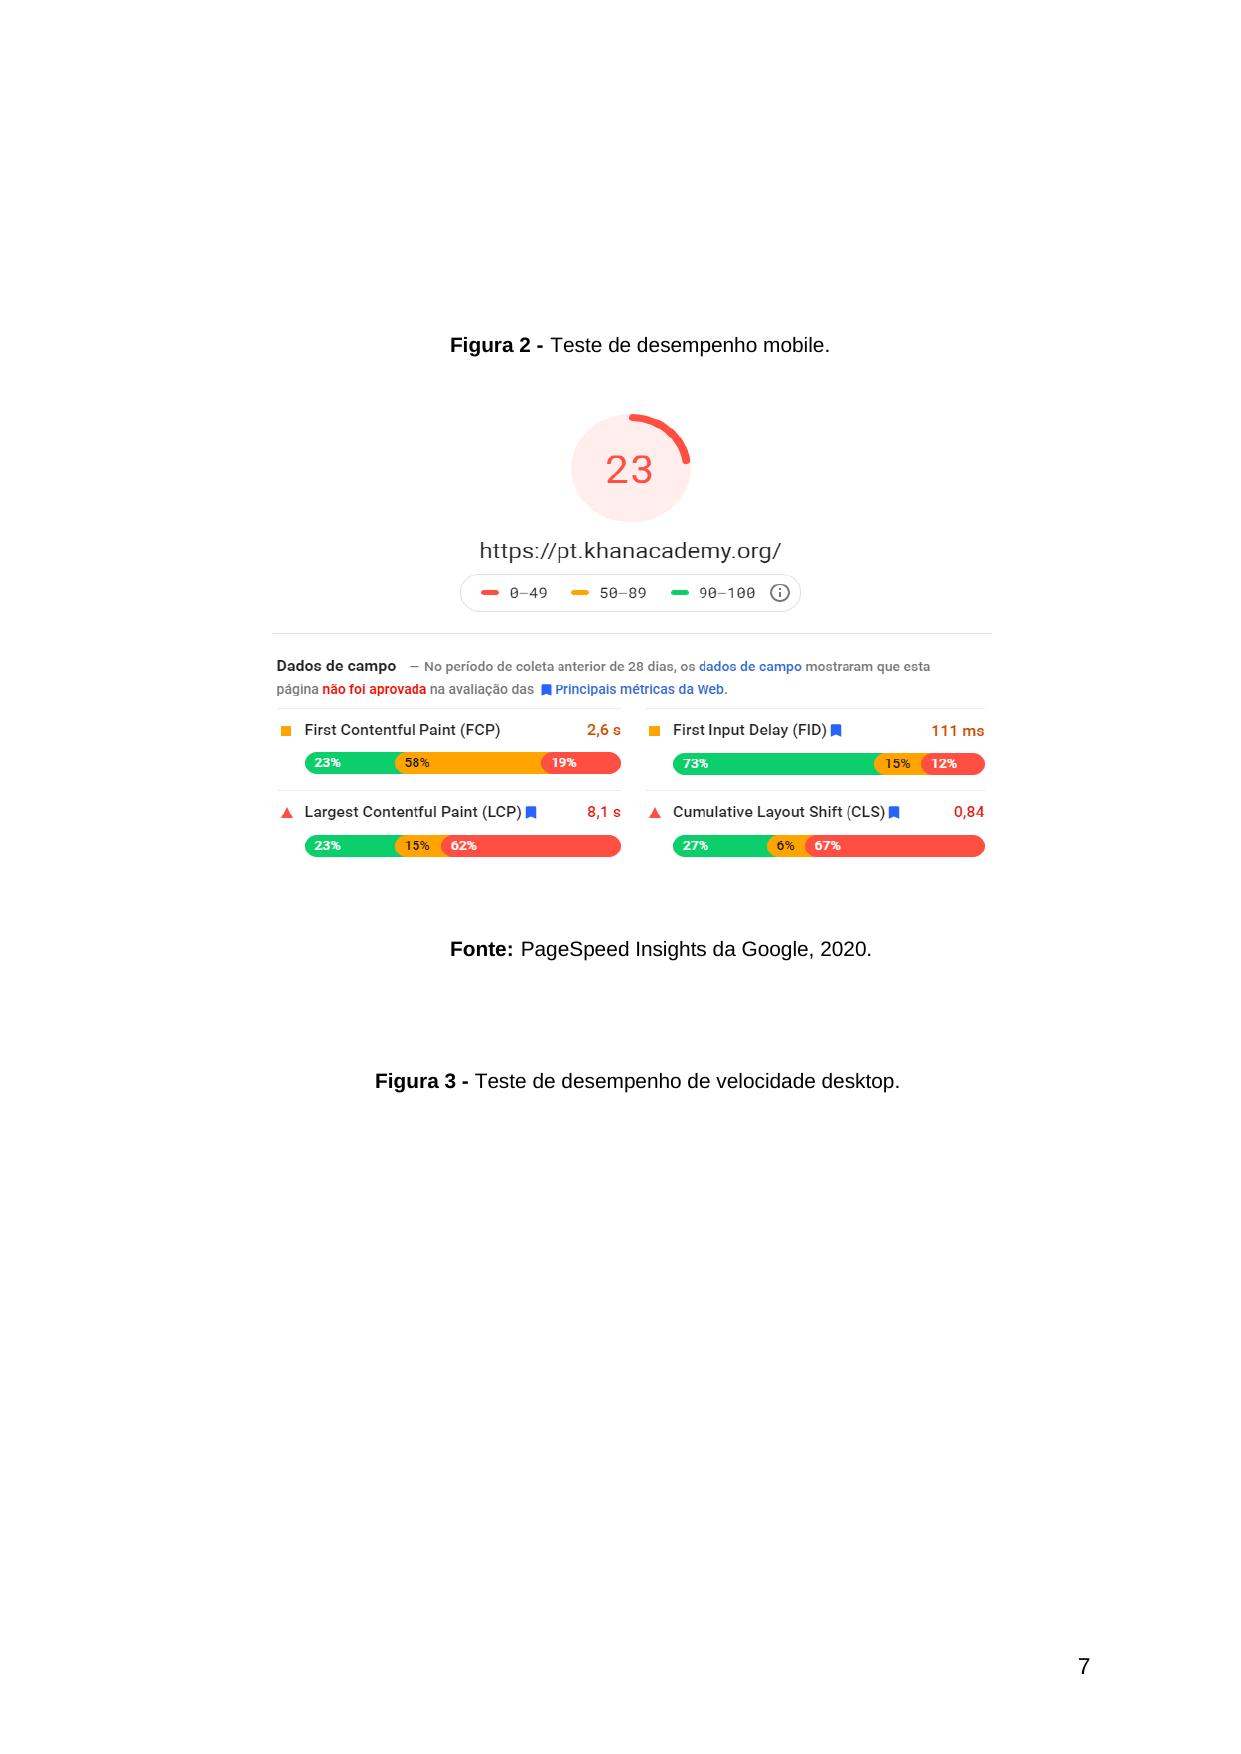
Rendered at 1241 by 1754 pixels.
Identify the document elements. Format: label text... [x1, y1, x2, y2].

text Figura 3 - Teste de desempenho de velocidade desktop. [375, 1068, 1090, 1092]
text Figura 2 - Teste de desempenho mobile. [150, 333, 1090, 357]
picture [271, 411, 993, 870]
text Fonte: PageSpeed Insights da Google, 2020. [150, 394, 1090, 961]
